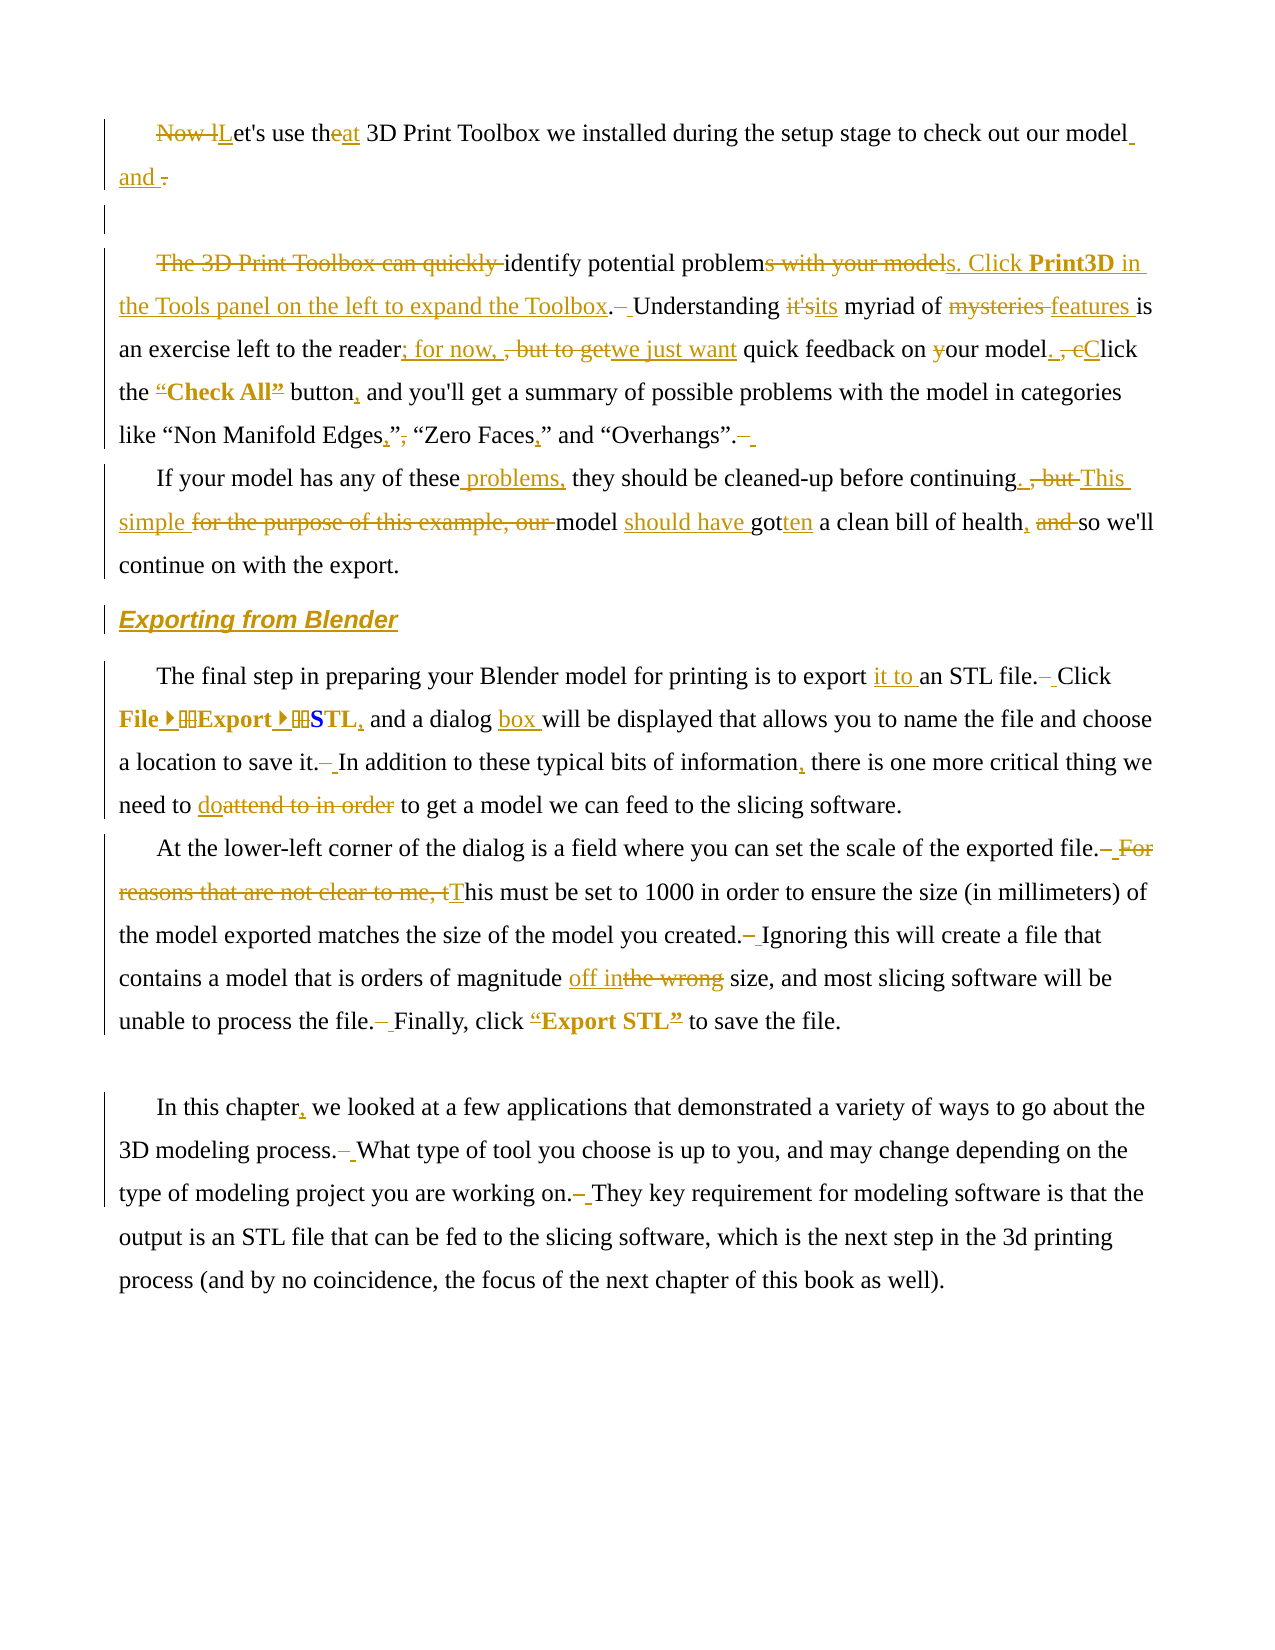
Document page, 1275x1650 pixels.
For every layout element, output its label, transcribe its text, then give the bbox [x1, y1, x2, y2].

text Let's use that 3D Print Toolbox we installed during the setup stage to check out our model and identify potential problems. Click Print3D in the Tools panel on the left to expand the Toolbox. Understanding its myriad of features is an exercise left to the reader; for now, we just want quick feedback on our model. Click the Check All button, and you'll get a summary of possible problems with the model in categories like “Non Manifold Edges,” “Zero Faces,” and “Overhangs”. [118, 118, 1156, 190]
text At the lower-left corner of the dialog is a field where you can set the scale of the exported file. This must be set to 1000 in order to ensure the size (in millimeters) of the model exported matches the size of the model you created. Ignoring this will create a file that contains a model that is orders of magnitude off in size, and most slicing software will be unable to process the file. Finally, click Export STL to save the file. [118, 833, 1156, 1035]
text In this chapter, we looked at a few applications that demonstrated a variety of ways to go about the 3D modeling process. What type of tool you choose is up to you, and may change depending on the type of modeling project you are working on. They key requirement for modeling software is that the output is an STL file that can be fed to the slicing software, which is the next step in the 3d printing process (and by no coincidence, the focus of the next chapter of this book as well). [118, 1092, 1156, 1293]
text The final step in preparing your Blender model for printing is to export it to an STL file. Click File4Export4STL, and a dialog box will be displayed that allows you to name the file and choose a location to save it. In addition to these typical bits of information, there is one more critical thing we need to do to get a model we can feed to the slicing software. [118, 661, 1156, 819]
text Exporting from Blender [118, 605, 1156, 634]
text If your model has any of these problems, they should be cleaned-up before continuing. This simple model should have gotten a clean bill of health, so we'll continue on with the export. [118, 463, 1156, 578]
text Let's use that 3D Print Toolbox we installed during the setup stage to check out our model and identify potential problems. Click Print3D in the Tools panel on the left to expand the Toolbox. Understanding its myriad of features is an exercise left to the reader; for now, we just want quick feedback on our model. Click the Check All button, and you'll get a summary of possible problems with the model in categories like “Non Manifold Edges,” “Zero Faces,” and “Overhangs”. [118, 248, 1156, 449]
